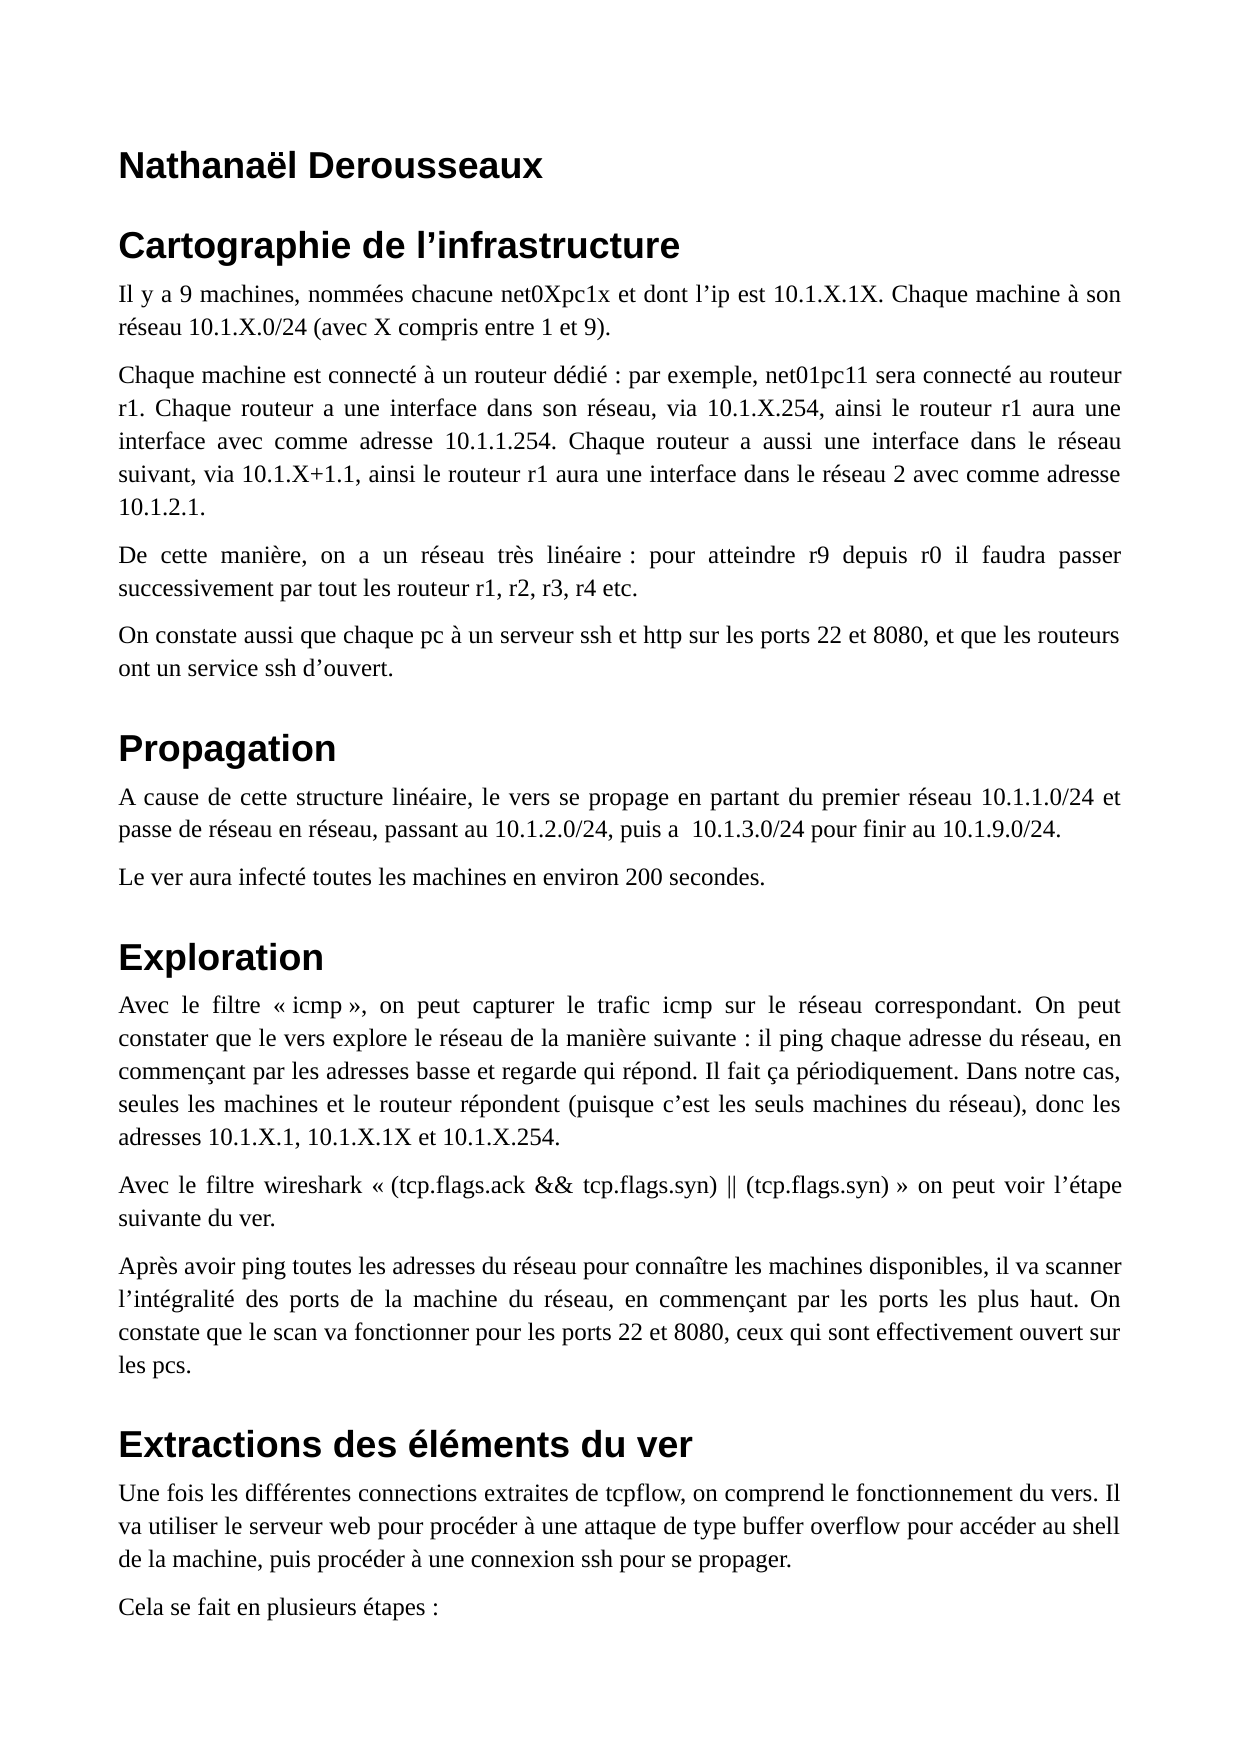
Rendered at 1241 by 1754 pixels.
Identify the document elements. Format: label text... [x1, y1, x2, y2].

text Il y a 9 machines, nommées chacune net0Xpc1x et dont l’ip est 10.1.X.1X. Chaque machine à son réseau 10.1.X.0/24 (avec X compris entre 1 et 9). [118, 279, 1122, 341]
text De cette manière, on a un réseau très linéaire : pour atteindre r9 depuis r0 il faudra passer successivement par tout les routeur r1, r2, r3, r4 etc. [118, 540, 1122, 601]
text Le ver aura infecté toutes les machines en environ 200 secondes. [118, 862, 1122, 891]
text Après avoir ping toutes les adresses du réseau pour connaître les machines disponibles, il va scanner l’intégralité des ports de la machine du réseau, en commençant par les ports les plus haut. On constate que le scan va fonctionner pour les ports 22 et 8080, ceux qui sont effectivement ouvert sur les pcs. [118, 1251, 1122, 1378]
subtitle Nathanaël Derousseaux [118, 143, 1122, 186]
subtitle Cartographie de l’infrastructure [118, 224, 1122, 267]
text Cela se fait en plusieurs étapes : [118, 1592, 1122, 1620]
subtitle Propagation [118, 726, 1122, 769]
subtitle Extractions des éléments du ver [118, 1422, 1122, 1466]
text Avec le filtre wireshark « (tcp.flags.ack && tcp.flags.syn) || (tcp.flags.syn) » on peut voir l’étape suivante du ver. [118, 1170, 1122, 1232]
text Chaque machine est connecté à un routeur dédié : par exemple, net01pc11 sera connecté au routeur r1. Chaque routeur a une interface dans son réseau, via 10.1.X.254, ainsi le routeur r1 aura une interface avec comme adresse 10.1.1.254. Chaque routeur a aussi une interface dans le réseau suivant, via 10.1.X+1.1, ainsi le routeur r1 aura une interface dans le réseau 2 avec comme adresse 10.1.2.1. [118, 360, 1122, 521]
subtitle Exploration [118, 935, 1122, 978]
text Une fois les différentes connections extraites de tcpflow, on comprend le fonctionnement du vers. Il va utiliser le serveur web pour procéder à une attaque de type buffer overflow pour accéder au shell de la machine, puis procéder à une connexion ssh pour se propager. [118, 1478, 1122, 1573]
text On constate aussi que chaque pc à un serveur ssh et http sur les ports 22 et 8080, et que les routeurs ont un service ssh d’ouvert. [118, 620, 1122, 682]
text Avec le filtre « icmp », on peut capturer le trafic icmp sur le réseau correspondant. On peut constater que le vers explore le réseau de la manière suivante : il ping chaque adresse du réseau, en commençant par les adresses basse et regarde qui répond. Il fait ça périodiquement. Dans notre cas, seules les machines et le routeur répondent (puisque c’est les seuls machines du réseau), donc les adresses 10.1.X.1, 10.1.X.1X et 10.1.X.254. [118, 990, 1122, 1151]
text A cause de cette structure linéaire, le vers se propage en partant du premier réseau 10.1.1.0/24 et passe de réseau en réseau, passant au 10.1.2.0/24, puis a 10.1.3.0/24 pour finir au 10.1.9.0/24. [118, 782, 1122, 843]
